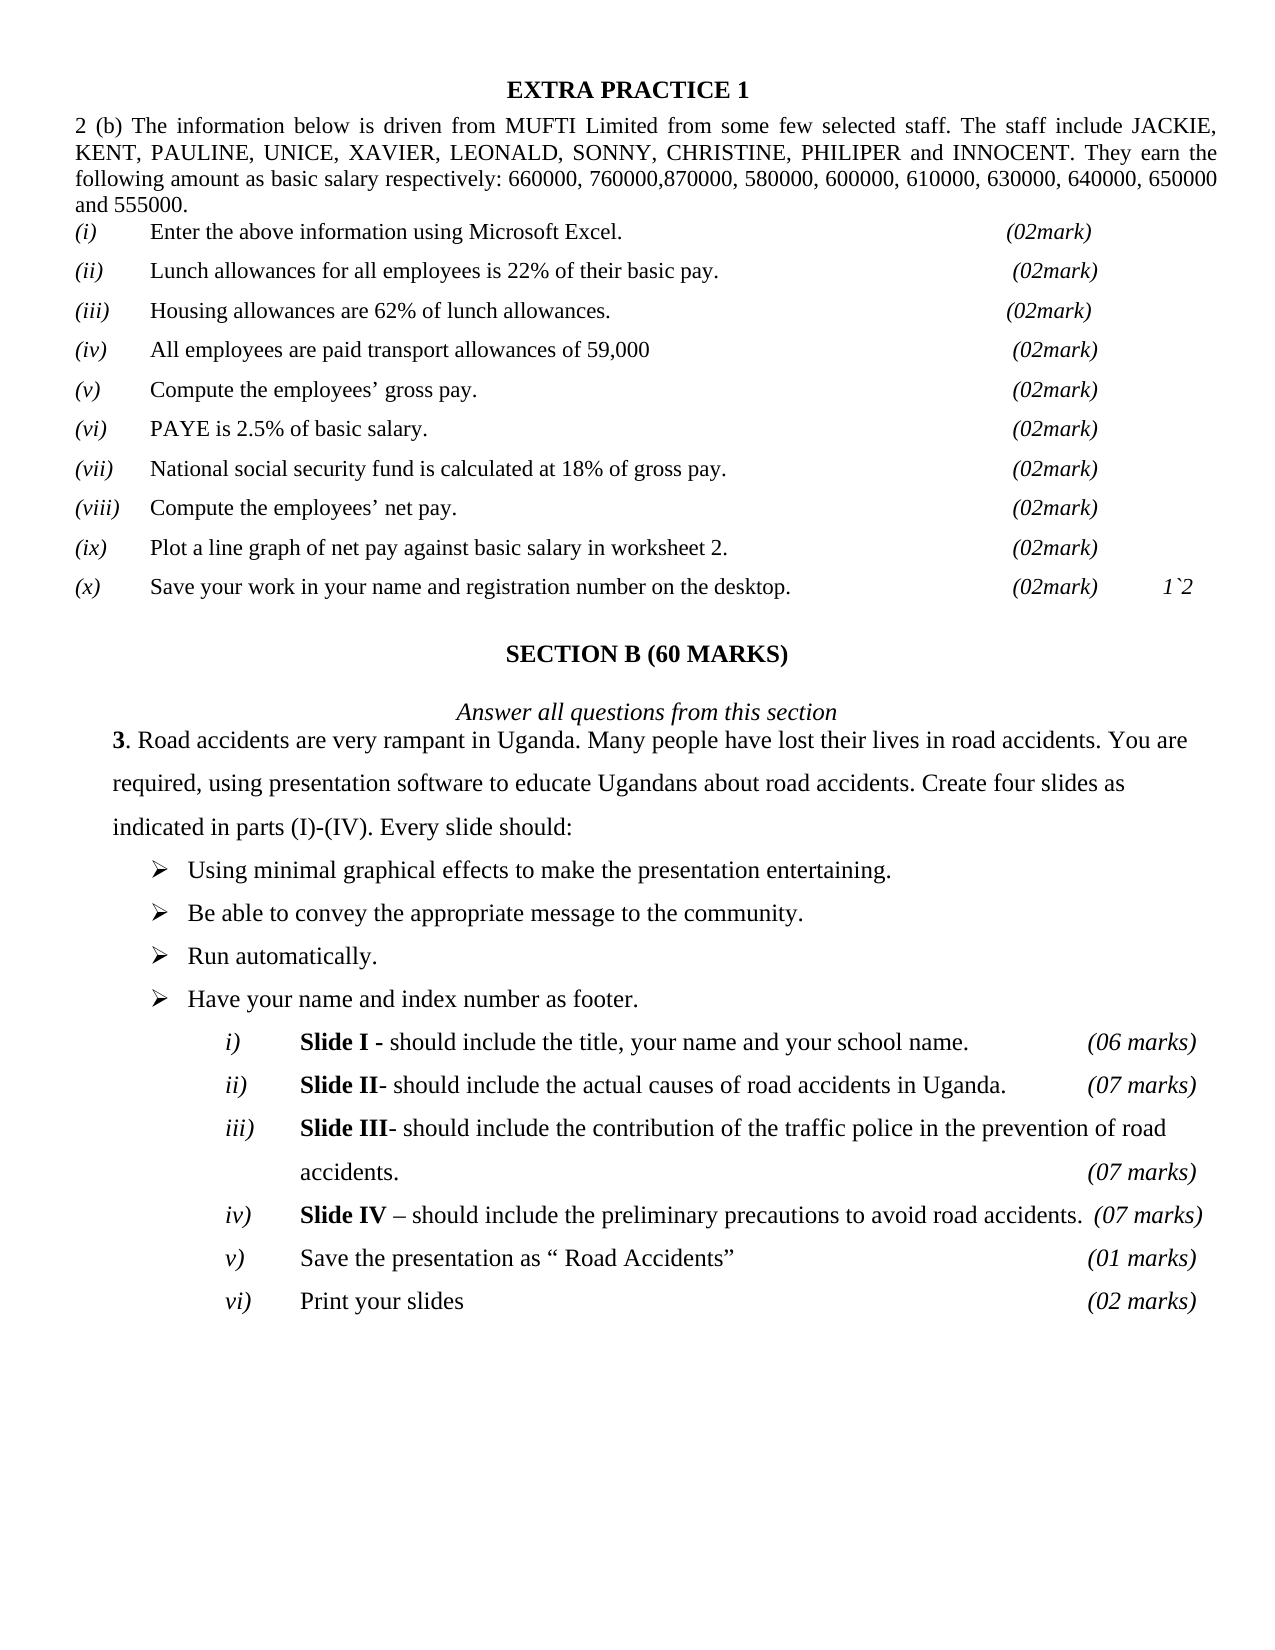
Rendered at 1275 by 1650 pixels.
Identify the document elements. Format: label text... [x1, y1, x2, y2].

list Slide II- should include the actual causes of road accidents in Uganda. (07 marks) [225, 1070, 1219, 1099]
list Enter the above information using Microsoft Excel. (02mark) [75, 218, 1219, 244]
list Be able to convey the appropriate message to the community. [150, 898, 1219, 927]
list National social security fund is calculated at 18% of gross pay. (02mark) [75, 455, 1219, 481]
list Slide IV – should include the preliminary precautions to avoid road accidents. (07 marks) [225, 1200, 1219, 1228]
list All employees are paid transport allowances of 59,000 (02mark) [75, 336, 1219, 363]
text Answer all questions from this section [75, 697, 1219, 725]
text 2 (b) The information below is driven from MUFTI Limited from some few selected staff. The staff include JACKIE, KENT, PAULINE, UNICE, XAVIER, LEONALD, SONNY, CHRISTINE, PHILIPER and INNOCENT. They earn the following amount as basic salary respectively: 660000, 760000,870000, 580000, 600000, 610000, 630000, 640000, 650000 and 555000. [75, 112, 1219, 218]
list Save the presentation as “ Road Accidents” (01 marks) [225, 1243, 1219, 1272]
list Save your work in your name and registration number on the desktop. (02mark) 1`2 [75, 573, 1219, 599]
list Compute the employees’ net pay. (02mark) [75, 494, 1219, 521]
text SECTION B (60 MARKS) [75, 639, 1219, 668]
list Run automatically. [150, 941, 1219, 970]
list PAYE is 2.5% of basic salary. (02mark) [75, 415, 1219, 442]
list Slide I - should include the title, your name and your school name. (06 marks) [225, 1027, 1219, 1056]
list Housing allowances are 62% of lunch allowances. (02mark) [75, 297, 1219, 323]
list Plot a line graph of net pay against basic salary in worksheet 2. (02mark) [75, 534, 1219, 560]
list Have your name and index number as footer. [150, 984, 1219, 1013]
list Print your slides (02 marks) [225, 1286, 1219, 1315]
list Lunch allowances for all employees is 22% of their basic pay. (02mark) [75, 257, 1219, 284]
text 3. Road accidents are very rampant in Uganda. Many people have lost their lives in road accidents. You are required, using presentation software to educate Ugandans about road accidents. Create four slides as indicated in parts (I)-(IV). Every slide should: [112, 725, 1219, 840]
list Using minimal graphical effects to make the presentation entertaining. [150, 855, 1219, 883]
list Compute the employees’ gross pay. (02mark) [75, 376, 1219, 402]
list Slide III- should include the contribution of the traffic police in the prevention of road accidents. (07 marks) [225, 1113, 1219, 1185]
